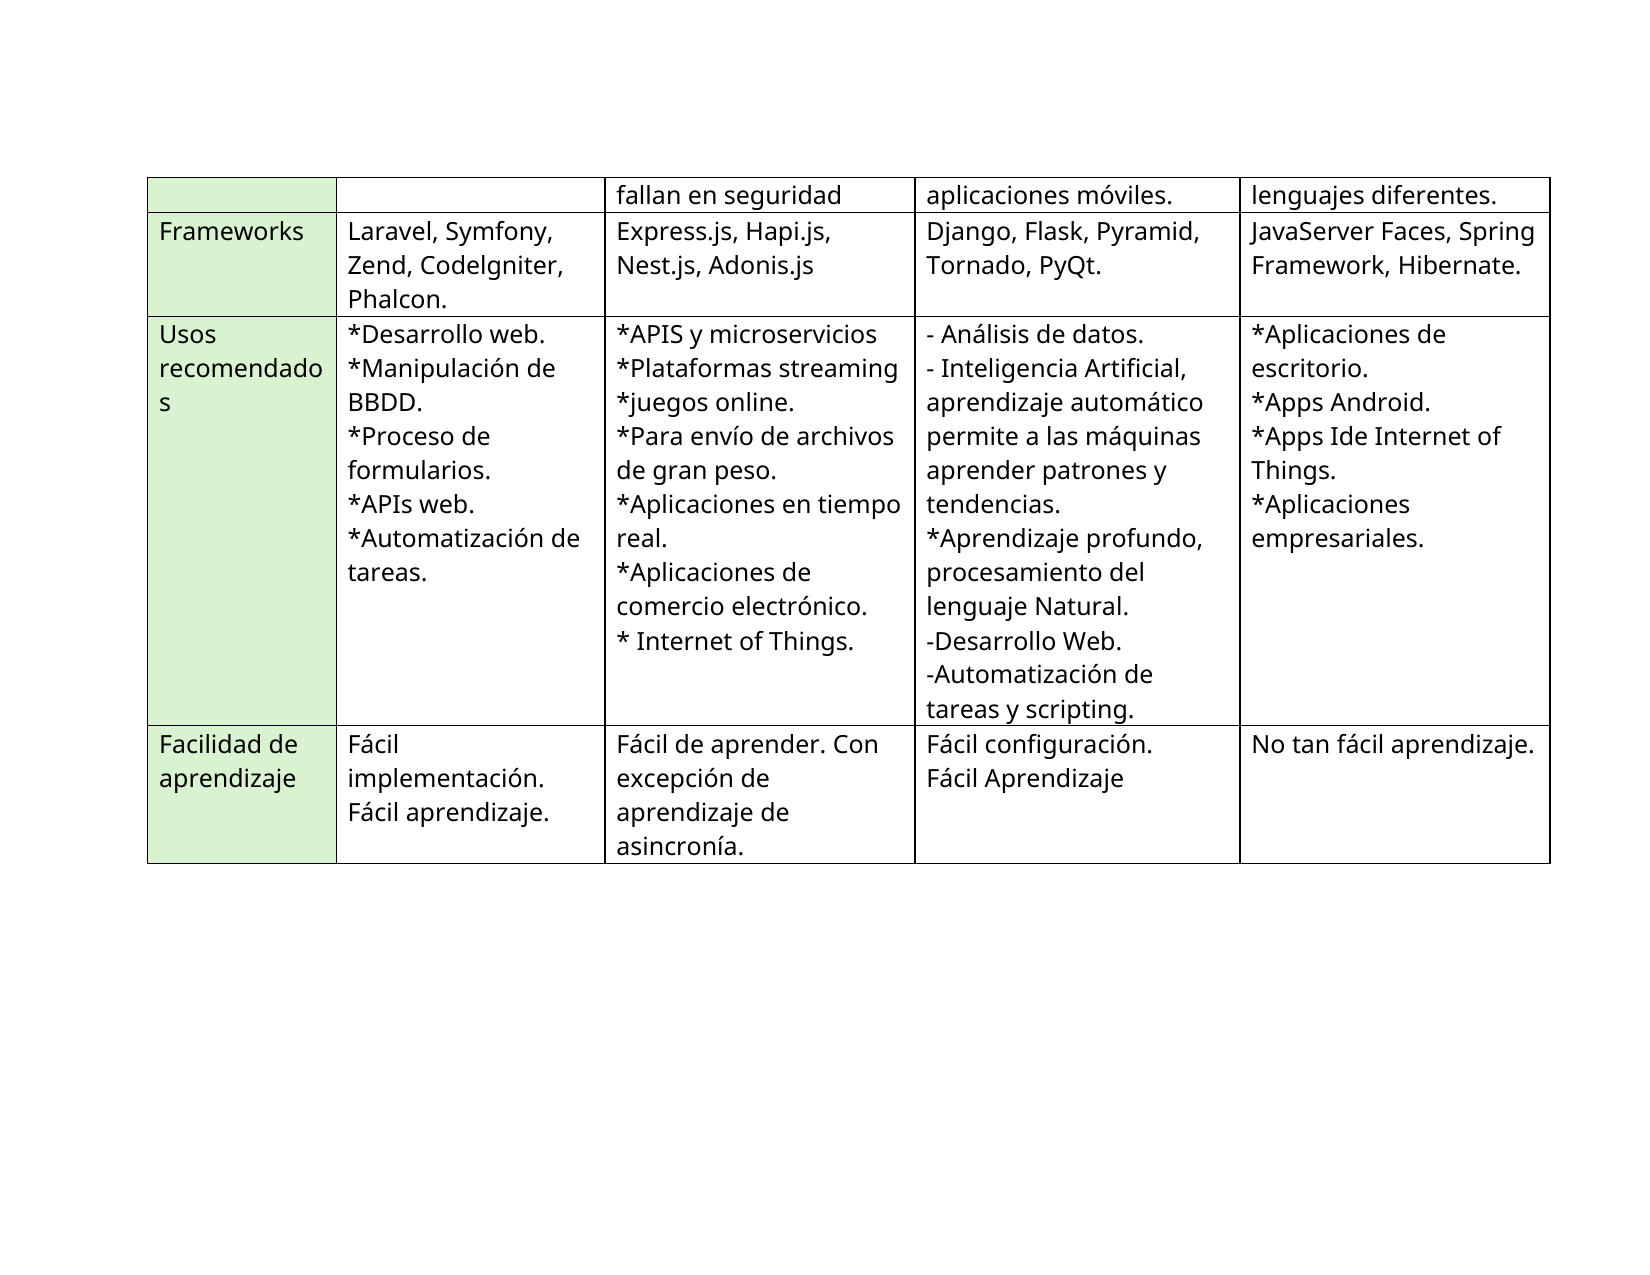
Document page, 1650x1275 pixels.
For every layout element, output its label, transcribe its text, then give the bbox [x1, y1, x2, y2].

table_cell [337, 178, 604, 212]
table_cell Frameworks [148, 213, 336, 316]
table_cell Fácil configuración. Fácil Aprendizaje [916, 726, 1239, 863]
table_cell No tan fácil aprendizaje. [1241, 726, 1549, 863]
table_cell - Análisis de datos. - Inteligencia Artificial, aprendizaje automático permite a las máquinas aprender patrones y tendencias. *Aprendizaje profundo, procesamiento del lenguaje Natural. -Desarrollo Web. -Automatización de tareas y scripting. [916, 317, 1239, 725]
table_cell Usos recomendados [148, 317, 336, 725]
table_cell Fácil de aprender. Con excepción de aprendizaje de asincronía. [606, 726, 914, 863]
table_cell aplicaciones móviles. [916, 178, 1239, 212]
table_cell *APIS y microservicios *Plataformas streaming *juegos online. *Para envío de archivos de gran peso. *Aplicaciones en tiempo real. *Aplicaciones de comercio electrónico. * Internet of Things. [606, 317, 914, 725]
table_cell Express.js, Hapi.js, Nest.js, Adonis.js [606, 213, 914, 316]
table_cell Django, Flask, Pyramid, Tornado, PyQt. [916, 213, 1239, 316]
table_cell Facilidad de aprendizaje [148, 726, 336, 863]
table_cell Fácil implementación. Fácil aprendizaje. [337, 726, 604, 863]
table_cell [148, 178, 336, 212]
table_cell *Desarrollo web. *Manipulación de BBDD. *Proceso de formularios. *APIs web. *Automatización de tareas. [337, 317, 604, 725]
table_cell *Aplicaciones de escritorio. *Apps Android. *Apps Ide Internet of Things. *Aplicaciones empresariales. [1241, 317, 1549, 725]
table_cell fallan en seguridad [606, 178, 914, 212]
table_cell JavaServer Faces, Spring Framework, Hibernate. [1241, 213, 1549, 316]
table_cell Laravel, Symfony, Zend, Codelgniter, Phalcon. [337, 213, 604, 316]
table_cell lenguajes diferentes. [1241, 178, 1549, 212]
